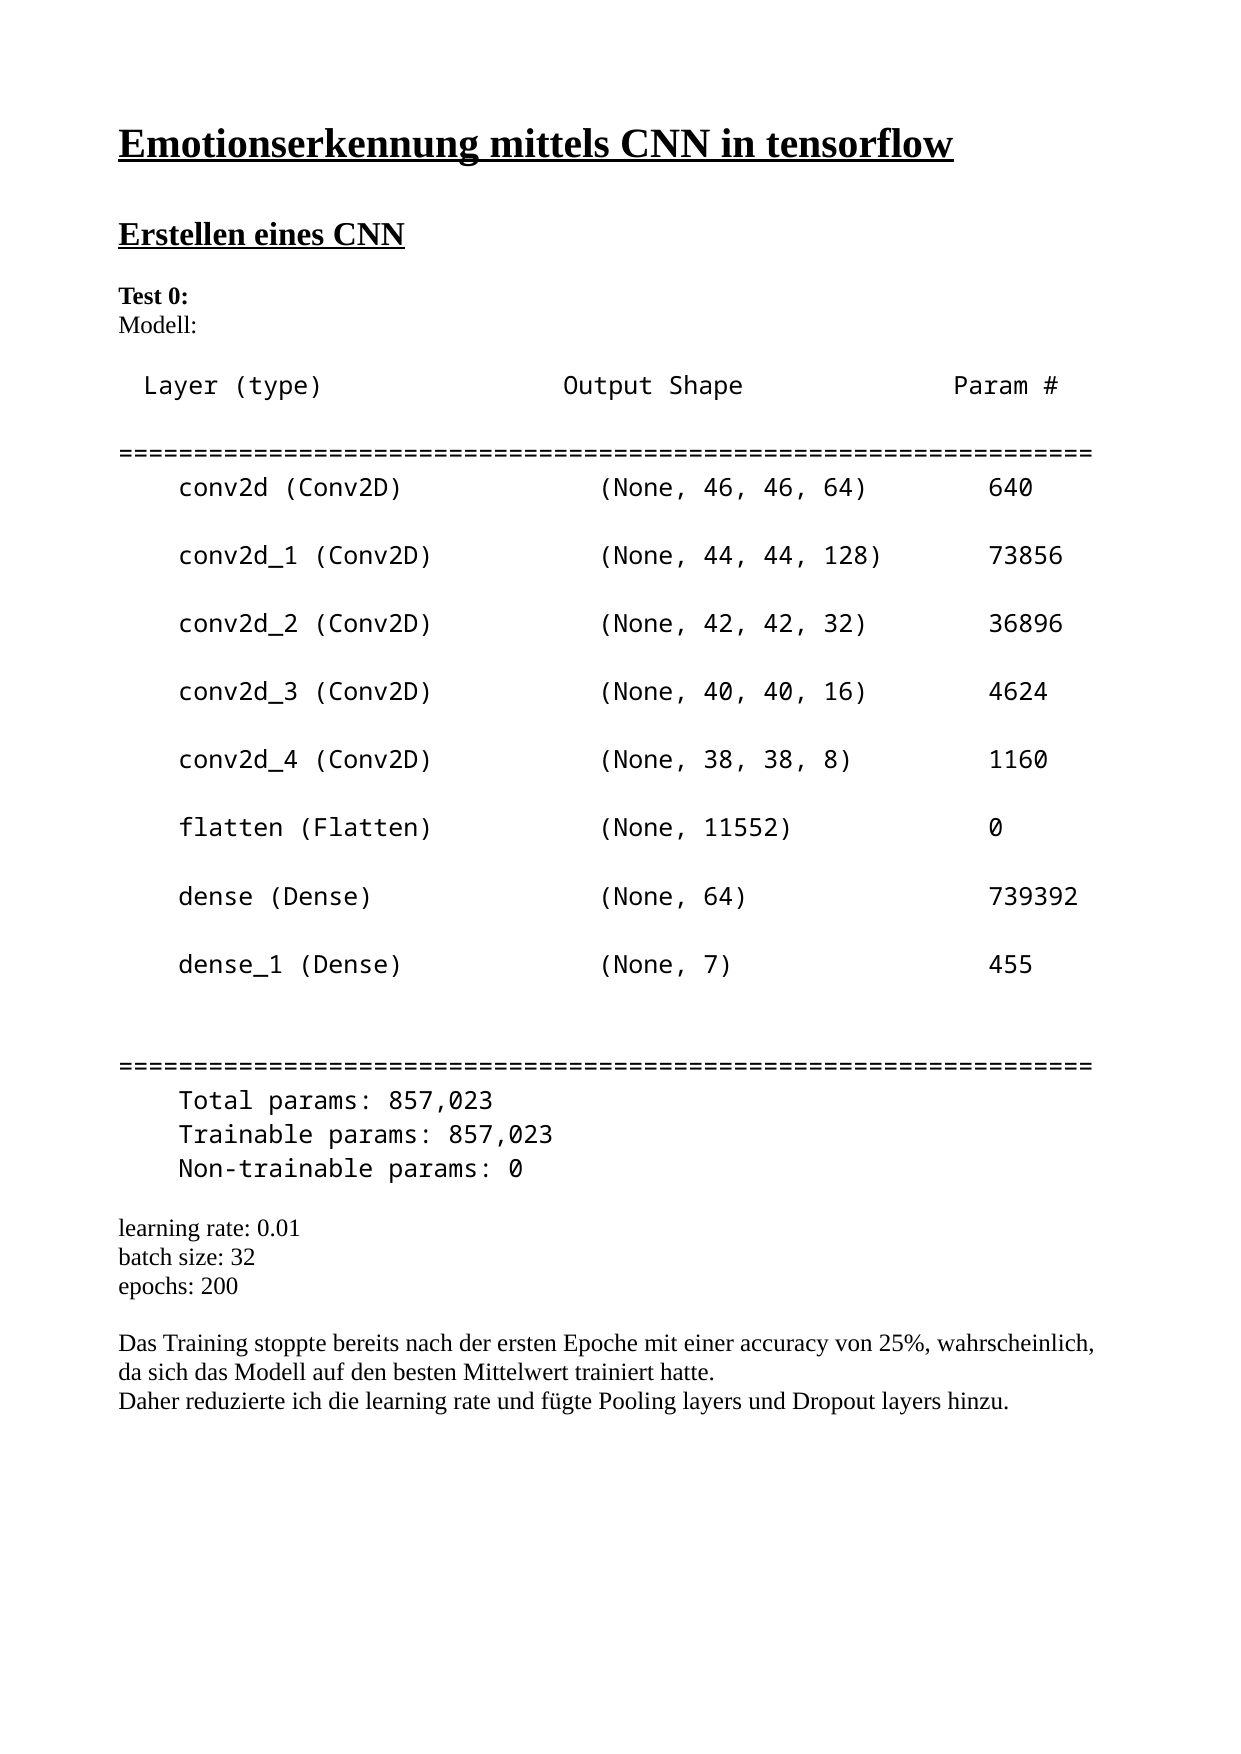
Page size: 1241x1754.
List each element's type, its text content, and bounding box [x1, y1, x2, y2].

text Test 0: [118, 281, 1122, 310]
text flatten (Flatten) (None, 11552) 0 [118, 810, 1122, 844]
text conv2d_3 (Conv2D) (None, 40, 40, 16) 4624 [118, 674, 1122, 708]
text Modell: [118, 310, 1122, 338]
text Non-trainable params: 0 [118, 1151, 1122, 1185]
text conv2d_4 (Conv2D) (None, 38, 38, 8) 1160 [118, 742, 1122, 776]
text Trainable params: 857,023 [118, 1117, 1122, 1151]
text epochs: 200 [118, 1271, 1122, 1300]
text conv2d (Conv2D) (None, 46, 46, 64) 640 [118, 469, 1122, 503]
text conv2d_1 (Conv2D) (None, 44, 44, 128) 73856 [118, 538, 1122, 572]
text dense (Dense) (None, 64) 739392 [118, 878, 1122, 912]
text ================================================================= [118, 1014, 1122, 1083]
text Emotionserkennung mittels CNN in tensorflow [118, 118, 1122, 166]
text Erstellen eines CNN [118, 214, 1122, 252]
text Layer (type) Output Shape Param # [118, 367, 1122, 401]
text learning rate: 0.01 [118, 1213, 1122, 1242]
text dense_1 (Dense) (None, 7) 455 [118, 946, 1122, 980]
text Das Training stoppte bereits nach der ersten Epoche mit einer accuracy von 25%, wahrscheinlich, da sich das Modell auf den besten Mittelwert trainiert hatte. [118, 1328, 1122, 1386]
text ================================================================= [118, 401, 1122, 469]
text Daher reduzierte ich die learning rate und fügte Pooling layers und Dropout layers hinzu. [118, 1386, 1122, 1415]
text batch size: 32 [118, 1242, 1122, 1271]
text conv2d_2 (Conv2D) (None, 42, 42, 32) 36896 [118, 606, 1122, 640]
text Total params: 857,023 [118, 1083, 1122, 1117]
